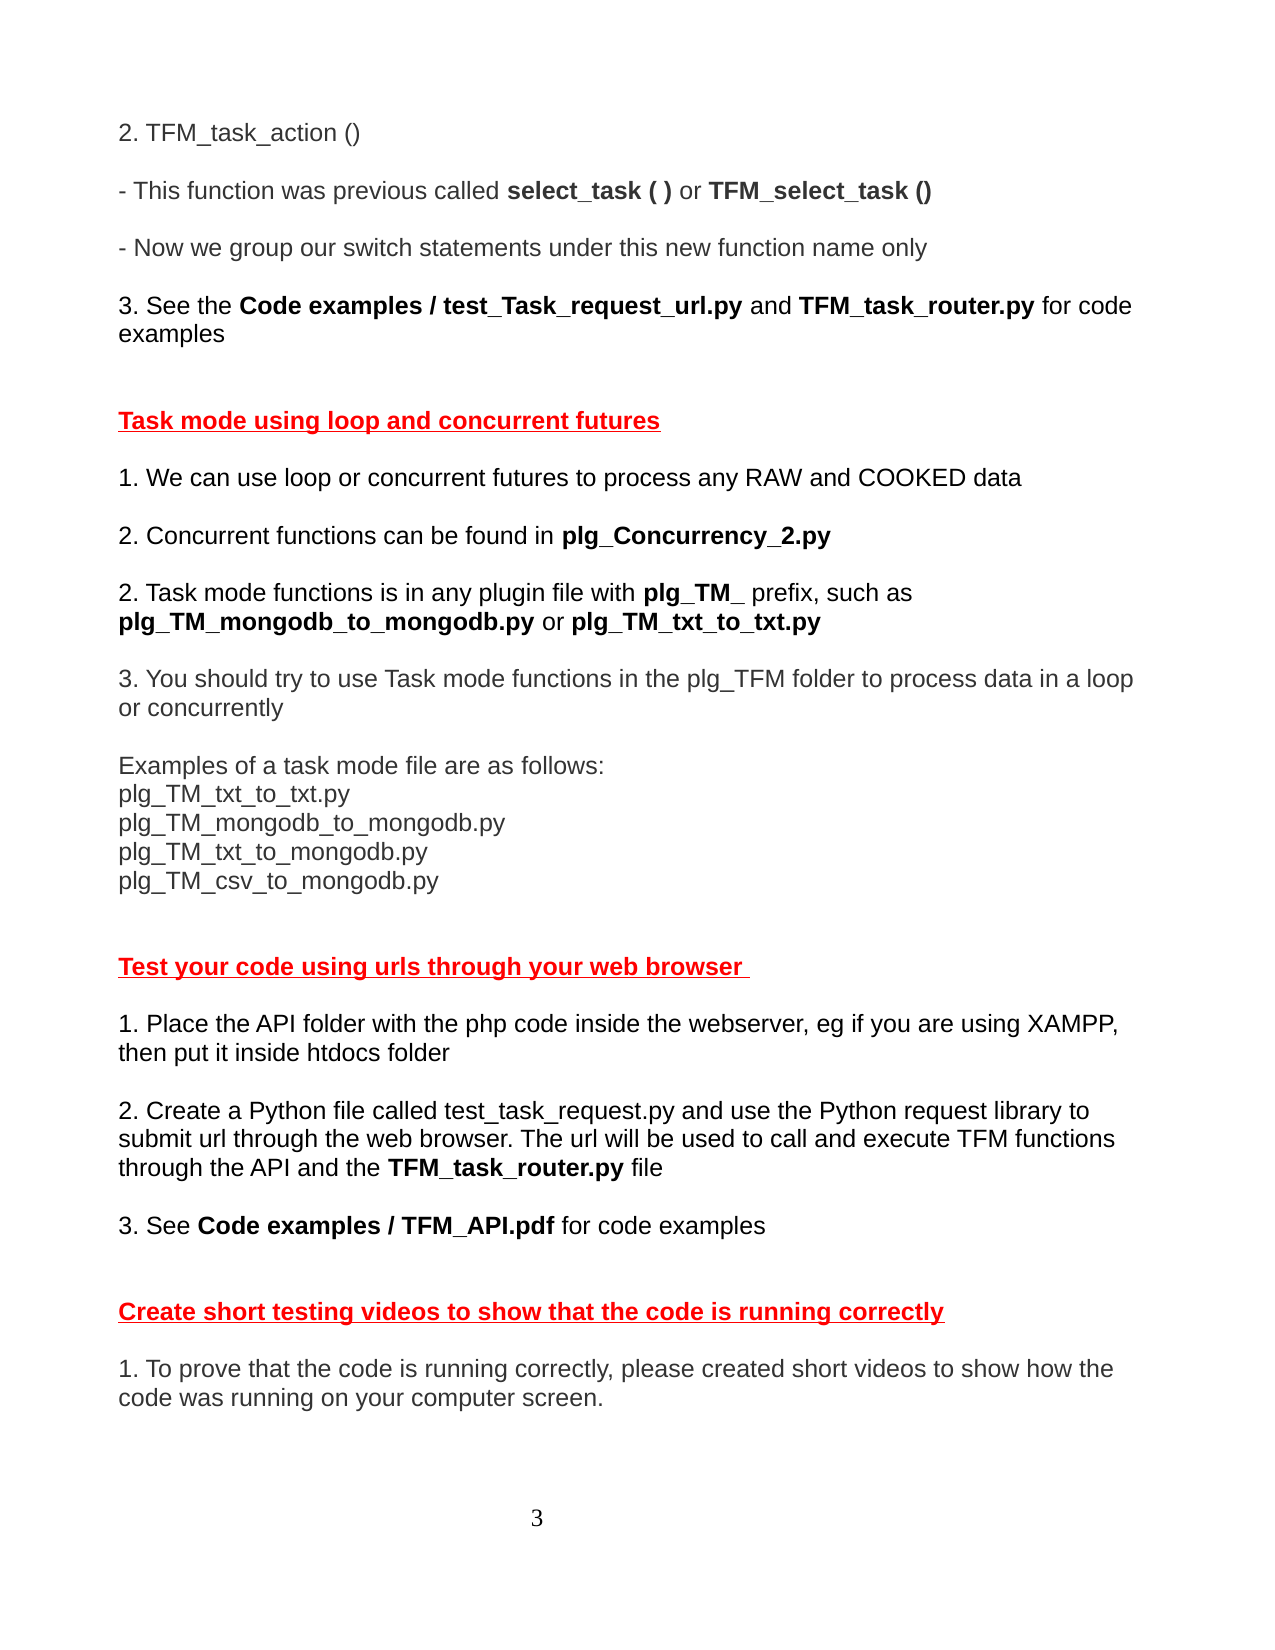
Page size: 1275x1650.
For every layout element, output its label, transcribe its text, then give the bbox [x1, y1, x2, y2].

text plg_TM_txt_to_mongodb.py [118, 837, 1157, 866]
text - Now we group our switch statements under this new function name only [118, 233, 1157, 262]
text 3. See Code examples / TFM_API.pdf for code examples [118, 1211, 1157, 1239]
text Examples of a task mode file are as follows: [118, 751, 1157, 779]
text 2. Concurrent functions can be found in plg_Concurrency_2.py [118, 521, 1157, 549]
text Test your code using urls through your web browser [118, 952, 1157, 981]
text plg_TM_csv_to_mongodb.py [118, 866, 1157, 894]
text 1. To prove that the code is running correctly, please created short videos to show how the code was running on your computer screen. [118, 1354, 1157, 1412]
text 3. See the Code examples / test_Task_request_url.py and TFM_task_router.py for code examples [118, 291, 1157, 348]
text - This function was previous called select_task ( ) or TFM_select_task () [118, 176, 1157, 204]
text plg_TM_txt_to_txt.py [118, 779, 1157, 808]
text 2. Create a Python file called test_task_request.py and use the Python request library to submit url through the web browser. The url will be used to call and execute TFM functions through the API and the TFM_task_router.py file [118, 1096, 1157, 1182]
text 1. We can use loop or concurrent futures to process any RAW and COOKED data [118, 463, 1157, 492]
text 2. Task mode functions is in any plugin file with plg_TM_ prefix, such as plg_TM_mongodb_to_mongodb.py or plg_TM_txt_to_txt.py [118, 578, 1157, 636]
text 1. Place the API folder with the php code inside the webserver, eg if you are using XAMPP, then put it inside htdocs folder [118, 1009, 1157, 1067]
text 2. TFM_task_action () [118, 118, 1157, 147]
text 3. You should try to use Task mode functions in the plg_TFM folder to process data in a loop or concurrently [118, 664, 1157, 722]
text Task mode using loop and concurrent futures [118, 406, 1157, 434]
text Create short testing videos to show that the code is running correctly [118, 1297, 1157, 1326]
text plg_TM_mongodb_to_mongodb.py [118, 808, 1157, 837]
